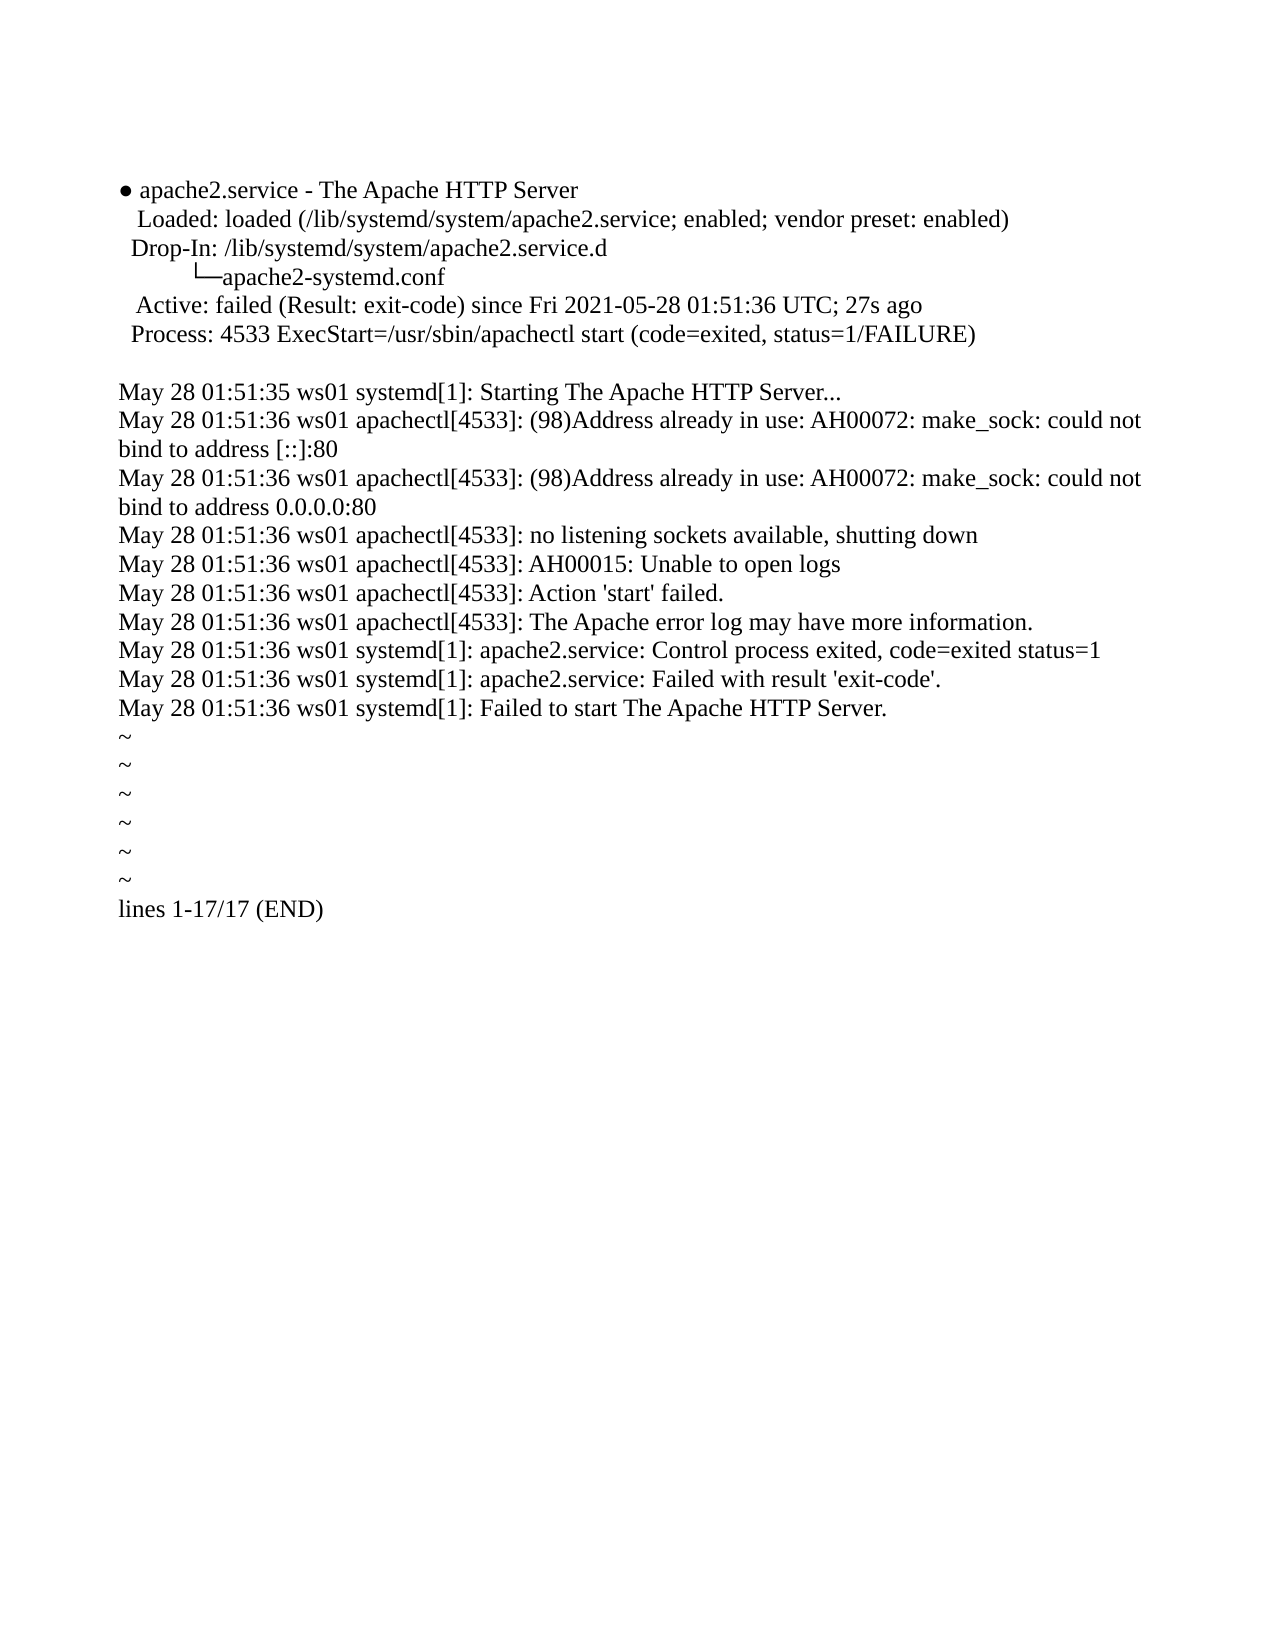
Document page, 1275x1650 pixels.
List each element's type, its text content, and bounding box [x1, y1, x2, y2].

text Loaded: loaded (/lib/systemd/system/apache2.service; enabled; vendor preset: enabled) [118, 204, 1157, 233]
text lines 1-17/17 (END) [118, 894, 1157, 923]
text May 28 01:51:36 ws01 apachectl[4533]: (98)Address already in use: AH00072: make_sock: could not bind to address [::]:80 [118, 406, 1157, 463]
text Drop-In: /lib/systemd/system/apache2.service.d [118, 233, 1157, 262]
text ~ [118, 808, 1157, 837]
text Process: 4533 ExecStart=/usr/sbin/apachectl start (code=exited, status=1/FAILURE) [118, 319, 1157, 348]
text May 28 01:51:36 ws01 apachectl[4533]: The Apache error log may have more information. [118, 607, 1157, 636]
text May 28 01:51:36 ws01 systemd[1]: apache2.service: Control process exited, code=exited status=1 [118, 636, 1157, 664]
text ● apache2.service - The Apache HTTP Server [118, 176, 1157, 204]
text May 28 01:51:36 ws01 apachectl[4533]: Action 'start' failed. [118, 578, 1157, 607]
text May 28 01:51:36 ws01 systemd[1]: Failed to start The Apache HTTP Server. [118, 693, 1157, 722]
text May 28 01:51:36 ws01 systemd[1]: apache2.service: Failed with result 'exit-code'. [118, 664, 1157, 693]
text ~ [118, 722, 1157, 751]
text May 28 01:51:36 ws01 apachectl[4533]: AH00015: Unable to open logs [118, 549, 1157, 578]
text ~ [118, 751, 1157, 779]
text May 28 01:51:36 ws01 apachectl[4533]: (98)Address already in use: AH00072: make_sock: could not bind to address 0.0.0.0:80 [118, 463, 1157, 521]
text ~ [118, 866, 1157, 894]
text May 28 01:51:36 ws01 apachectl[4533]: no listening sockets available, shutting down [118, 521, 1157, 549]
text May 28 01:51:35 ws01 systemd[1]: Starting The Apache HTTP Server... [118, 377, 1157, 406]
text └─apache2-systemd.conf [118, 262, 1157, 291]
text ~ [118, 779, 1157, 808]
text Active: failed (Result: exit-code) since Fri 2021-05-28 01:51:36 UTC; 27s ago [118, 291, 1157, 319]
text ~ [118, 837, 1157, 866]
